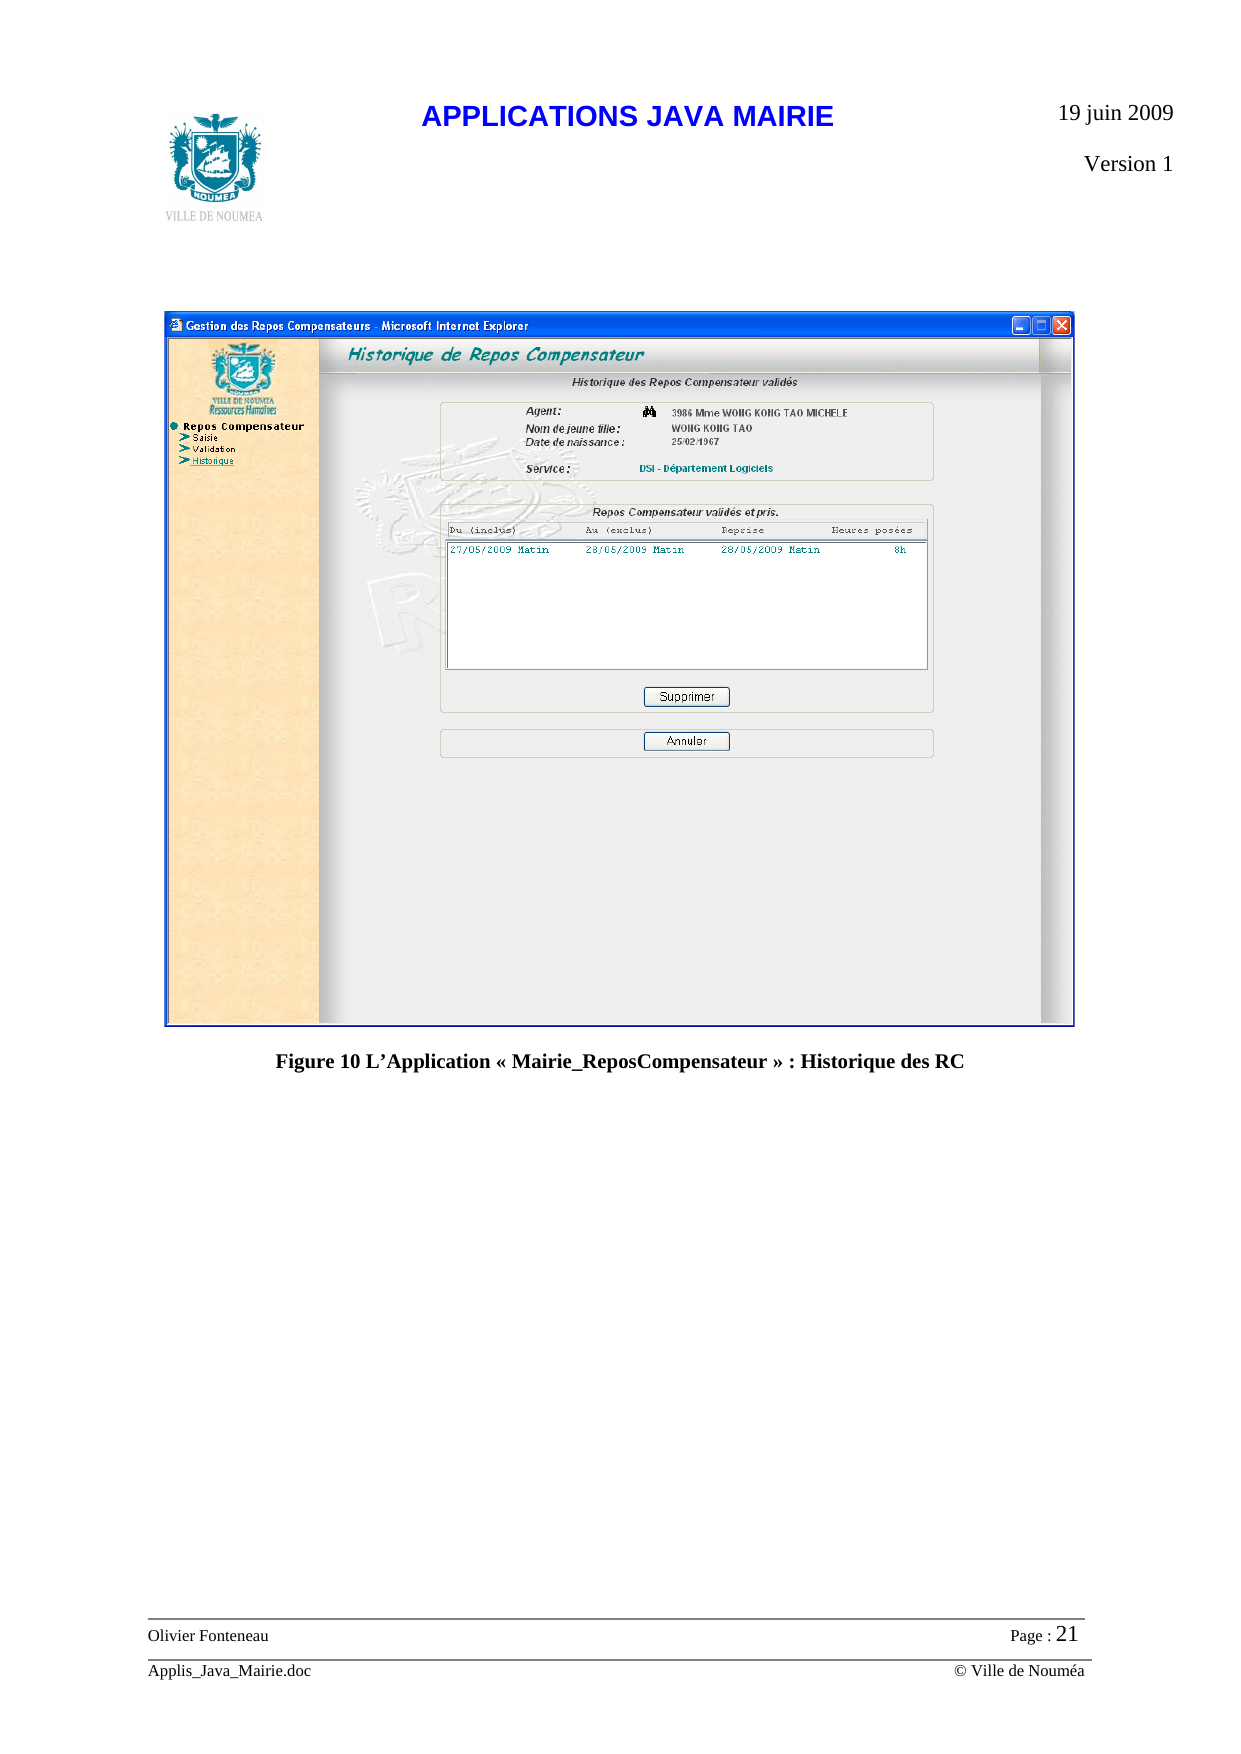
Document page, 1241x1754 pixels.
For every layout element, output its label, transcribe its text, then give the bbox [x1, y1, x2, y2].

picture [164, 311, 1075, 1027]
picture [164, 107, 264, 227]
text Figure 10 L’Application « Mairie_ReposCompensateur » : Historique des RC [148, 1048, 1092, 1073]
